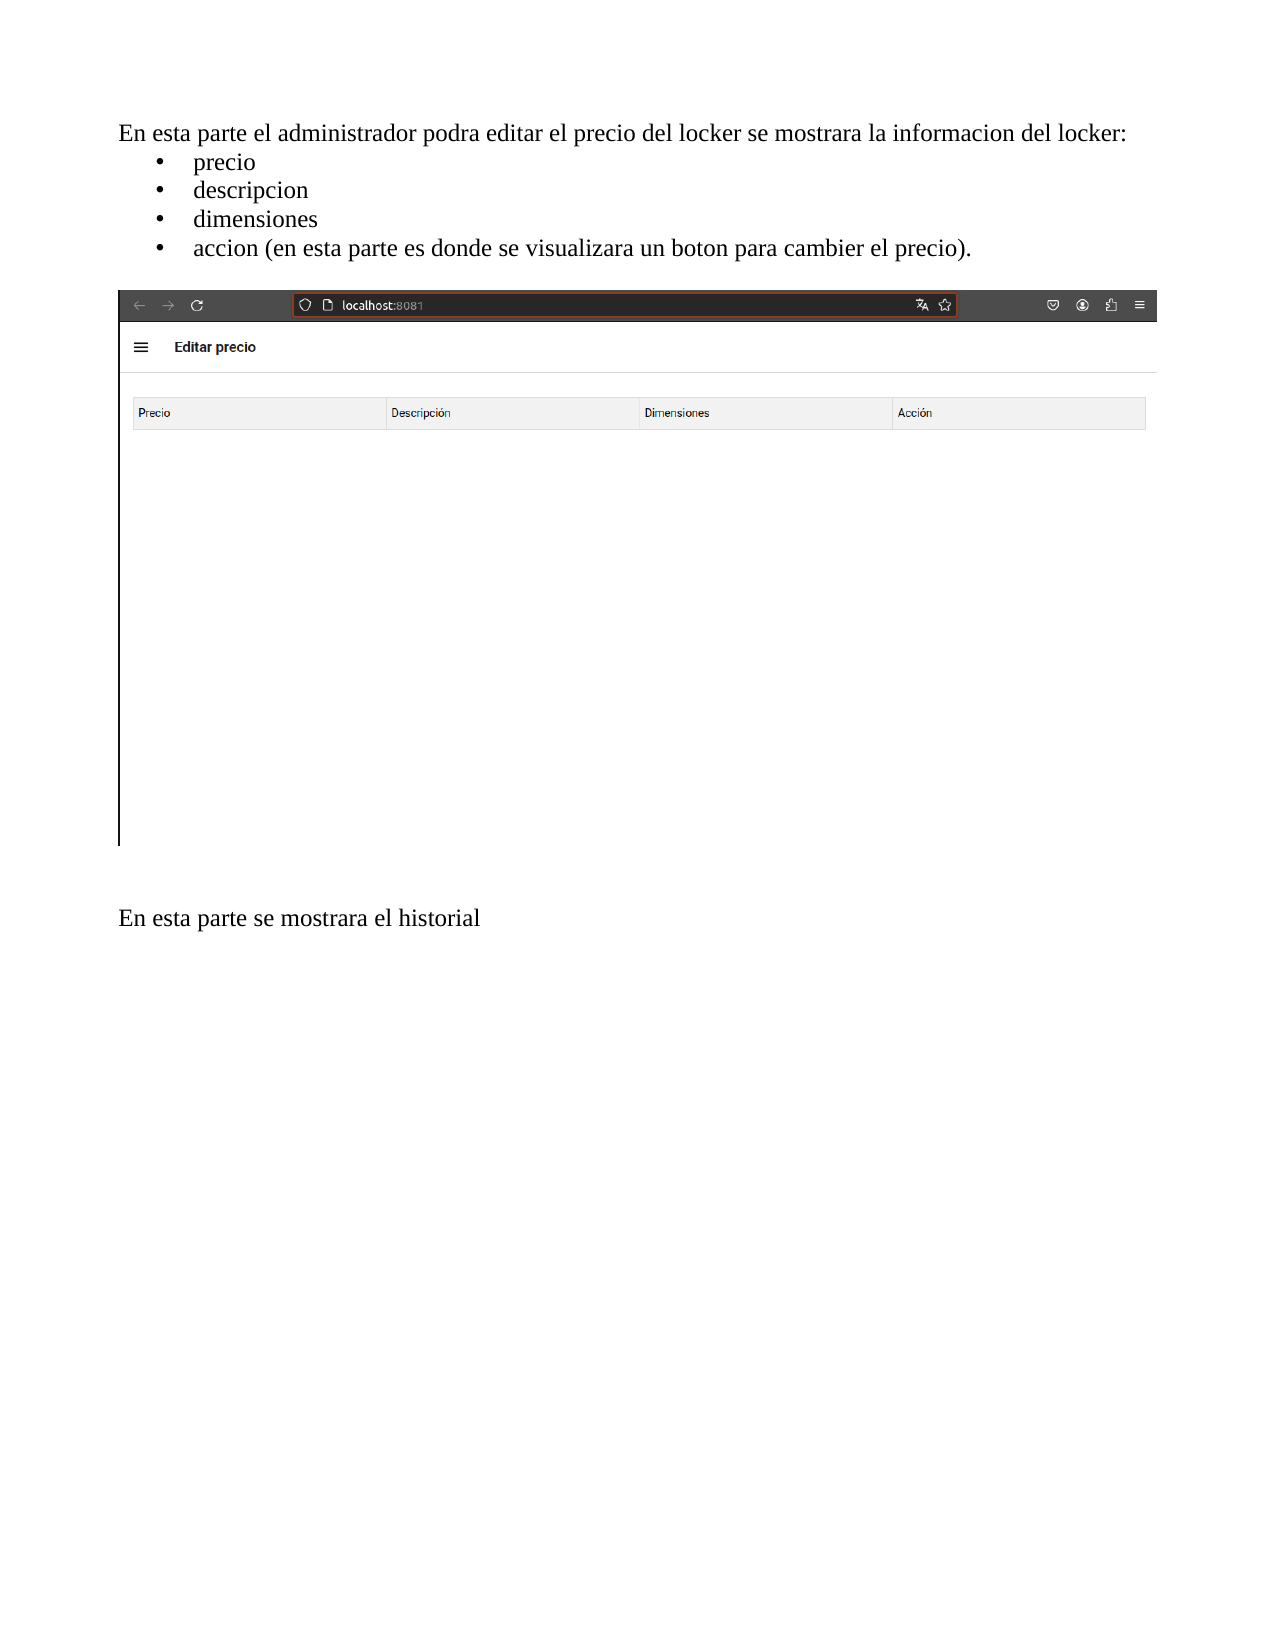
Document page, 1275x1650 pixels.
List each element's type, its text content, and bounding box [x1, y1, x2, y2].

text En esta parte se mostrara el historial [118, 903, 1157, 932]
list precio [156, 147, 1157, 176]
text En esta parte el administrador podra editar el precio del locker se mostrara la informacion del locker: [118, 118, 1157, 147]
picture [118, 290, 1157, 846]
list accion (en esta parte es donde se visualizara un boton para cambier el precio). [156, 233, 1157, 262]
list dimensiones [156, 204, 1157, 233]
list descripcion [156, 176, 1157, 204]
